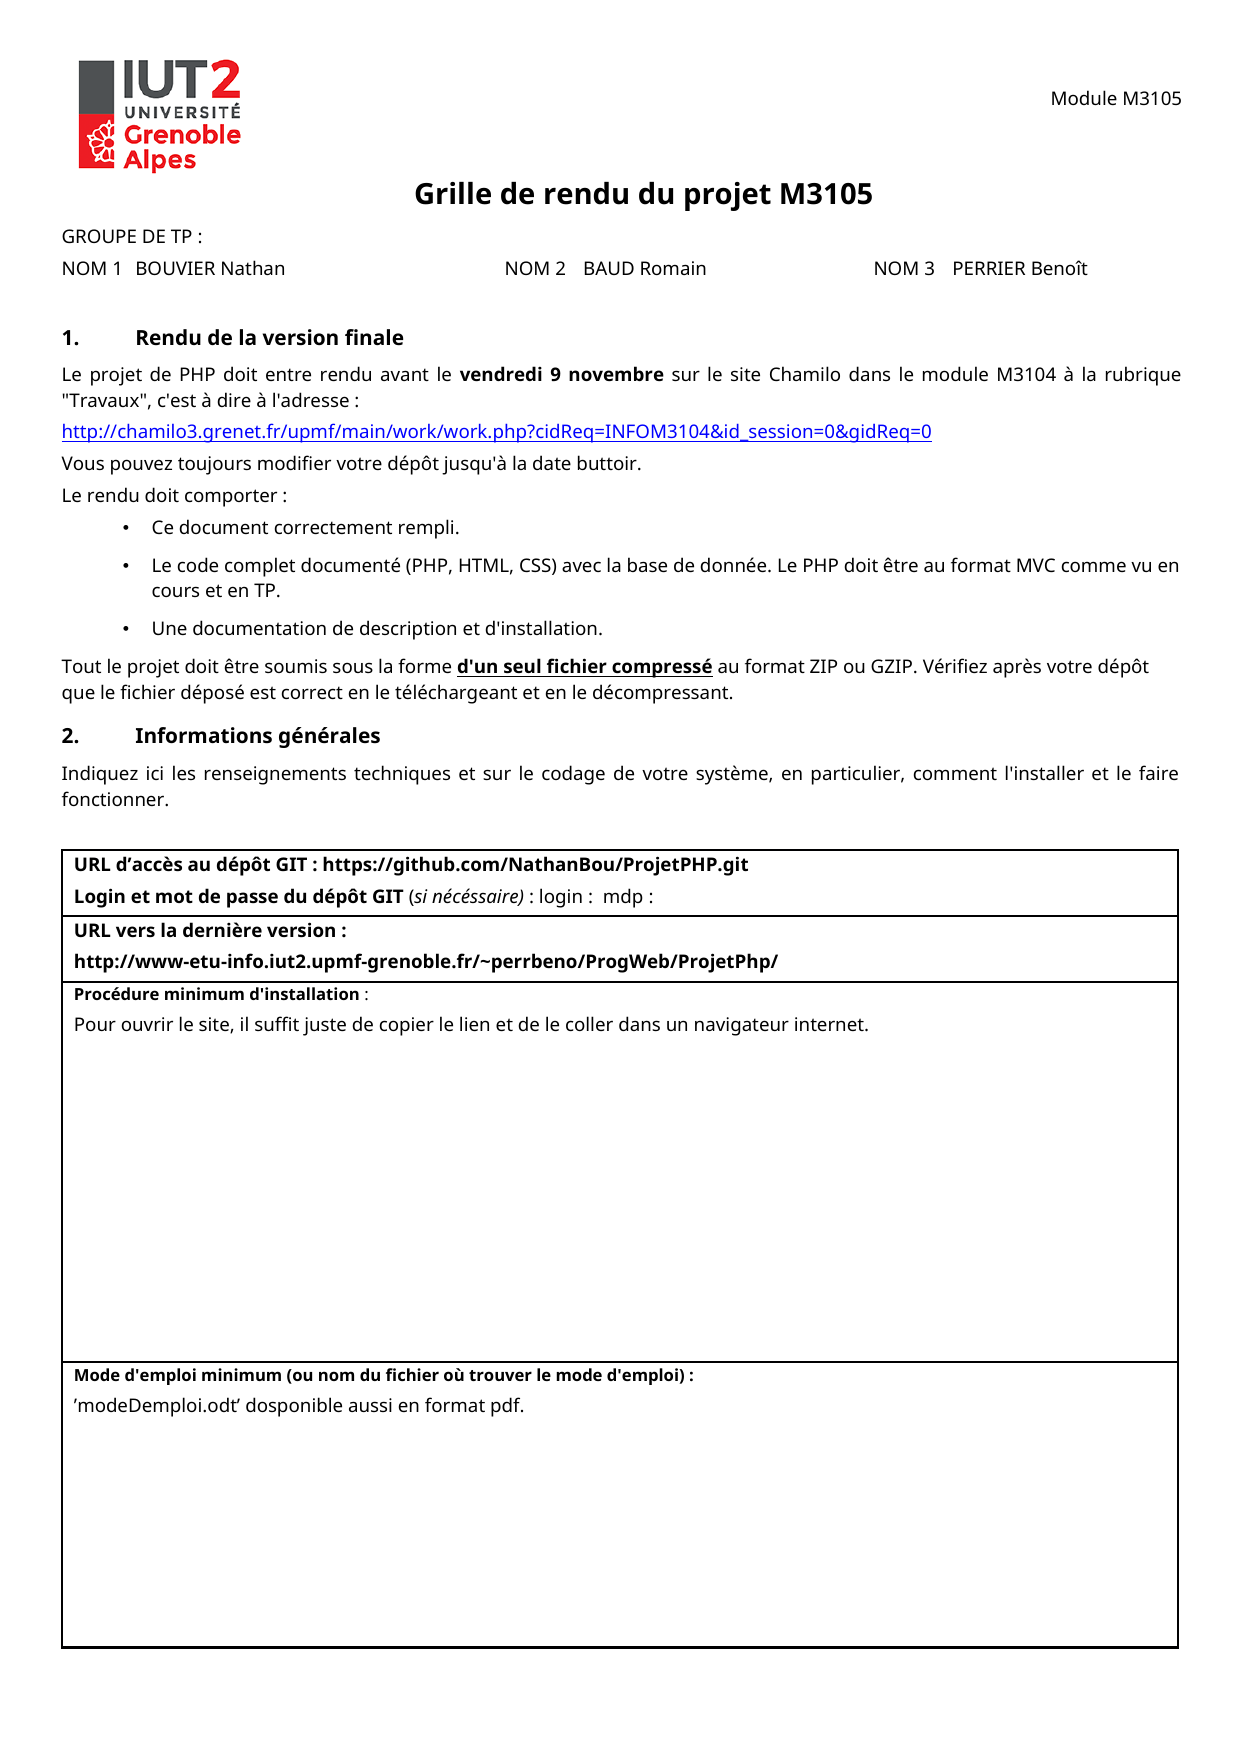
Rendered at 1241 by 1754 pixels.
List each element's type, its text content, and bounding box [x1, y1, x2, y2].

list Informations générales [61, 721, 1182, 750]
list Rendu de la version finale [61, 323, 1182, 351]
picture [78, 51, 267, 174]
list Une documentation de description et d'installation. [123, 616, 1182, 641]
text GROUPE DE TP : [61, 223, 1182, 249]
table_header URL d’accès au dépôt GIT : https://github.com/NathanBou/ProjetPHP.git Login et mot de passe du dépôt GIT (si nécéssaire) : login : mdp : [63, 851, 1177, 915]
table_cell Procédure minimum d'installation : Pour ouvrir le site, il suffit juste de copier le lien et de le coller dans un navigateur internet. [63, 983, 1177, 1361]
text Indiquez ici les renseignements techniques et sur le codage de votre système, en particulier, comment l'installer et le faire fonctionner. [61, 760, 1182, 811]
text Vous pouvez toujours modifier votre dépôt jusqu'à la date buttoir. [61, 451, 1182, 476]
text NOM 1 BOUVIER Nathan NOM 2 BAUD Romain NOM 3 PERRIER Benoît [61, 255, 1182, 306]
text Tout le projet doit être soumis sous la forme d'un seul fichier compressé au format ZIP ou GZIP. Vérifiez après votre dépôt que le fichier déposé est correct en le téléchargeant et en le décompressant. [61, 654, 1182, 705]
title Grille de rendu du projet M3105 [106, 111, 1182, 213]
list Ce document correctement rempli. [123, 514, 1182, 540]
text Le rendu doit comporter : [61, 482, 1182, 508]
text Le projet de PHP doit entre rendu avant le vendredi 9 novembre sur le site Chamilo dans le module M3104 à la rubrique "Travaux", c'est à dire à l'adresse : [61, 362, 1182, 413]
table_cell URL vers la dernière version : http://www-etu-info.iut2.upmf-grenoble.fr/~perrbeno/ProgWeb/ProjetPhp/ [63, 917, 1177, 981]
text http://chamilo3.grenet.fr/upmf/main/work/work.php?cidReq=INFOM3104&id_session=0&gidReq=0 [61, 419, 1182, 444]
list Le code complet documenté (PHP, HTML, CSS) avec la base de donnée. Le PHP doit être au format MVC comme vu en cours et en TP. [123, 552, 1182, 603]
table_cell Mode d'emploi minimum (ou nom du fichier où trouver le mode d'emploi) : ’modeDemploi.odt’ dosponible aussi en format pdf. [63, 1363, 1177, 1646]
